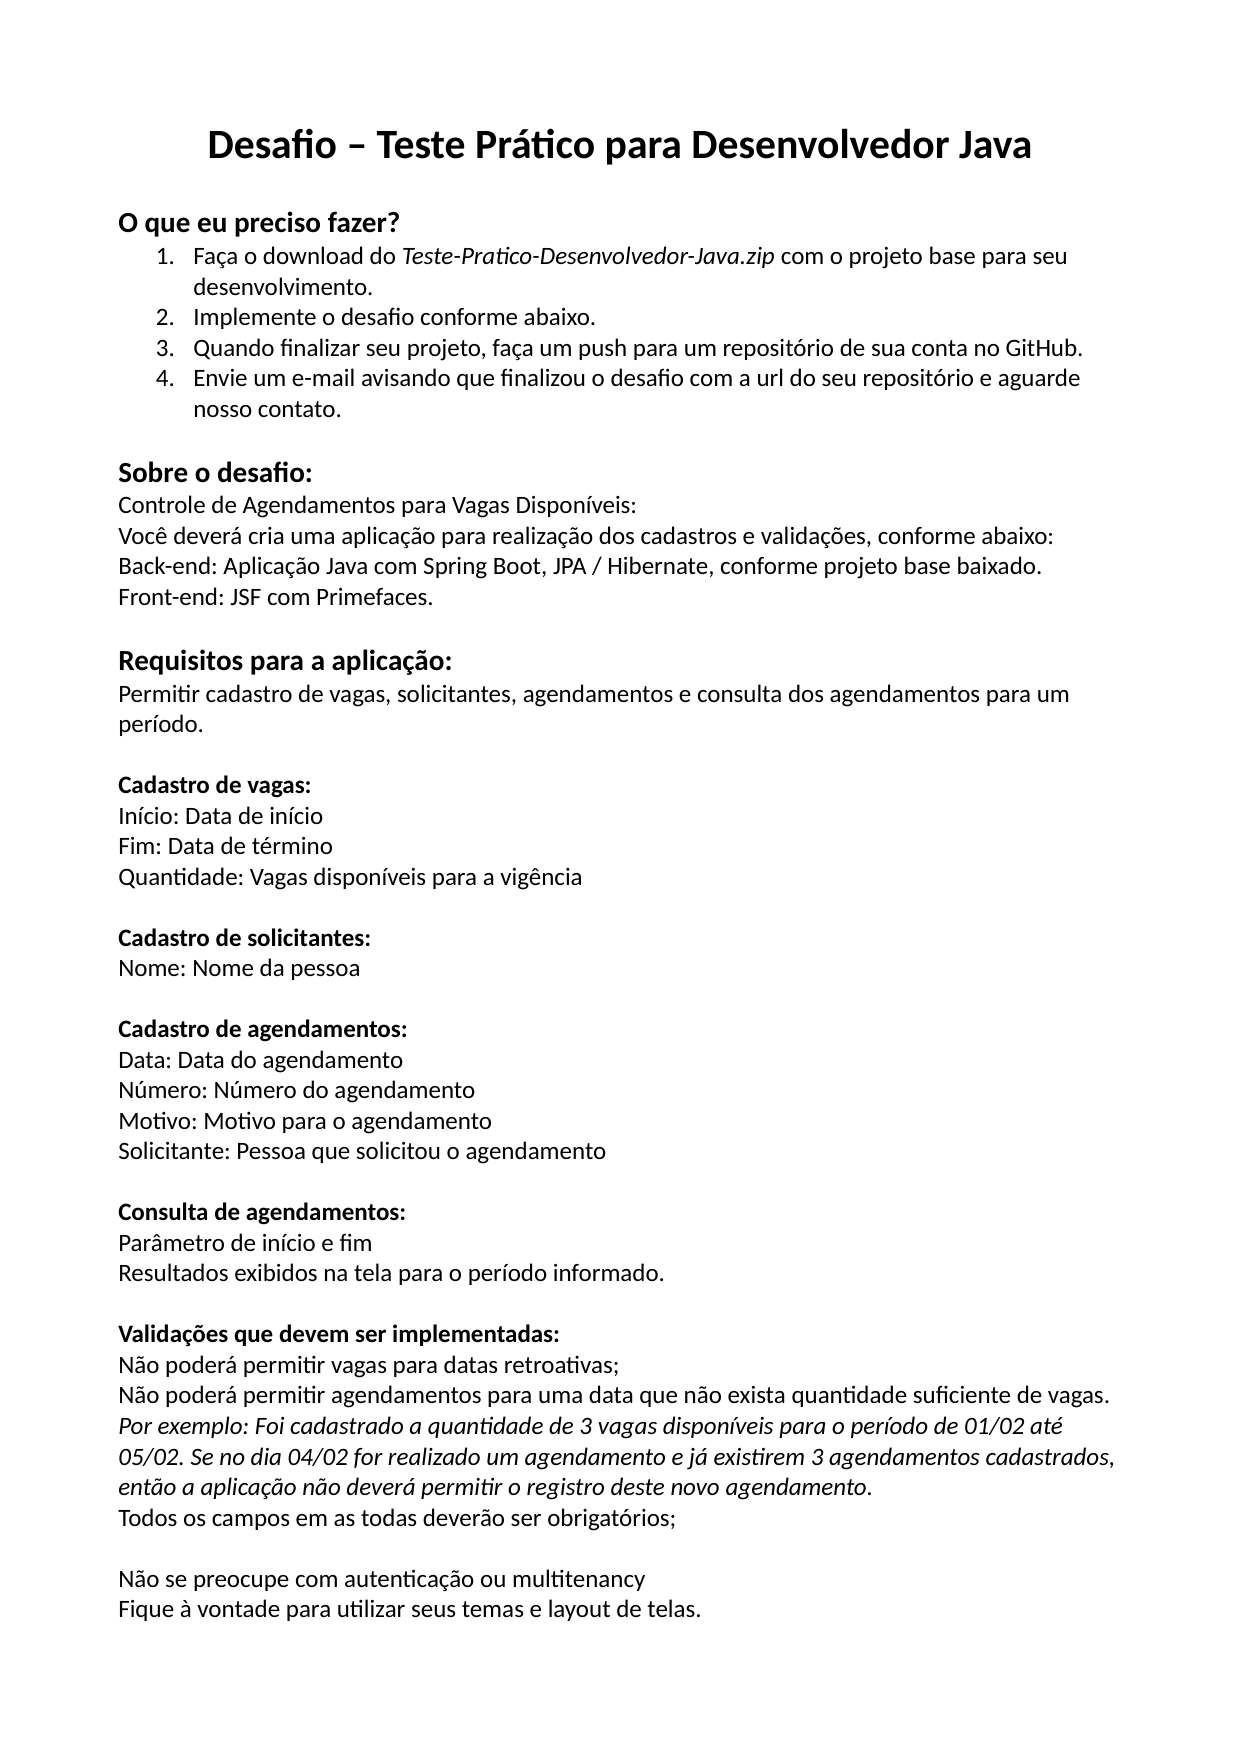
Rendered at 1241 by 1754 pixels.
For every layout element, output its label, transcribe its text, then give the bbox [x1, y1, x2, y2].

text Não se preocupe com autenticação ou multitenancy [118, 1563, 1122, 1593]
text Nome: Nome da pessoa [118, 952, 1122, 983]
text Consulta de agendamentos: [118, 1197, 1122, 1227]
text Não poderá permitir agendamentos para uma data que não exista quantidade suficiente de vagas. Por exemplo: Foi cadastrado a quantidade de 3 vagas disponíveis para o período de 01/02 até 05/02. Se no dia 04/02 for realizado um agendamento e já existirem 3 agendamentos cadastrados, então a aplicação não deverá permitir o registro deste novo agendamento. [118, 1380, 1122, 1502]
text Controle de Agendamentos para Vagas Disponíveis: [118, 489, 1122, 520]
text Motivo: Motivo para o agendamento [118, 1105, 1122, 1136]
text Back-end: Aplicação Java com Spring Boot, JPA / Hibernate, conforme projeto base baixado. [118, 551, 1122, 581]
text Permitir cadastro de vagas, solicitantes, agendamentos e consulta dos agendamentos para um período. [118, 678, 1122, 739]
list Quando finalizar seu projeto, faça um push para um repositório de sua conta no GitHub. [156, 332, 1122, 362]
list Envie um e-mail avisando que finalizou o desafio com a url do seu repositório e aguarde nosso contato. [156, 362, 1122, 423]
text Cadastro de agendamentos: [118, 1013, 1122, 1044]
text Requisitos para a aplicação: [118, 642, 1122, 678]
text Quantidade: Vagas disponíveis para a vigência [118, 861, 1122, 891]
text Validações que devem ser implementadas: [118, 1319, 1122, 1349]
text Cadastro de vagas: [118, 769, 1122, 800]
text Cadastro de solicitantes: [118, 922, 1122, 952]
text Desafio – Teste Prático para Desenvolvedor Java [118, 118, 1122, 169]
text Fique à vontade para utilizar seus temas e layout de telas. [118, 1593, 1122, 1624]
text Resultados exibidos na tela para o período informado. [118, 1258, 1122, 1288]
list Implemente o desafio conforme abaixo. [156, 301, 1122, 332]
text Solicitante: Pessoa que solicitou o agendamento [118, 1136, 1122, 1166]
text Você deverá cria uma aplicação para realização dos cadastros e validações, conforme abaixo: [118, 520, 1122, 551]
text Todos os campos em as todas deverão ser obrigatórios; [118, 1502, 1122, 1532]
list Faça o download do Teste-Pratico-Desenvolvedor-Java.zip com o projeto base para seu desenvolvimento. [156, 240, 1122, 301]
text Número: Número do agendamento [118, 1074, 1122, 1105]
text Front-end: JSF com Primefaces. [118, 581, 1122, 612]
text O que eu preciso fazer? [118, 204, 1122, 240]
text Início: Data de início [118, 800, 1122, 830]
text Data: Data do agendamento [118, 1044, 1122, 1074]
text Não poderá permitir vagas para datas retroativas; [118, 1349, 1122, 1380]
text Parâmetro de início e fim [118, 1227, 1122, 1258]
text Fim: Data de término [118, 830, 1122, 861]
text Sobre o desafio: [118, 454, 1122, 489]
